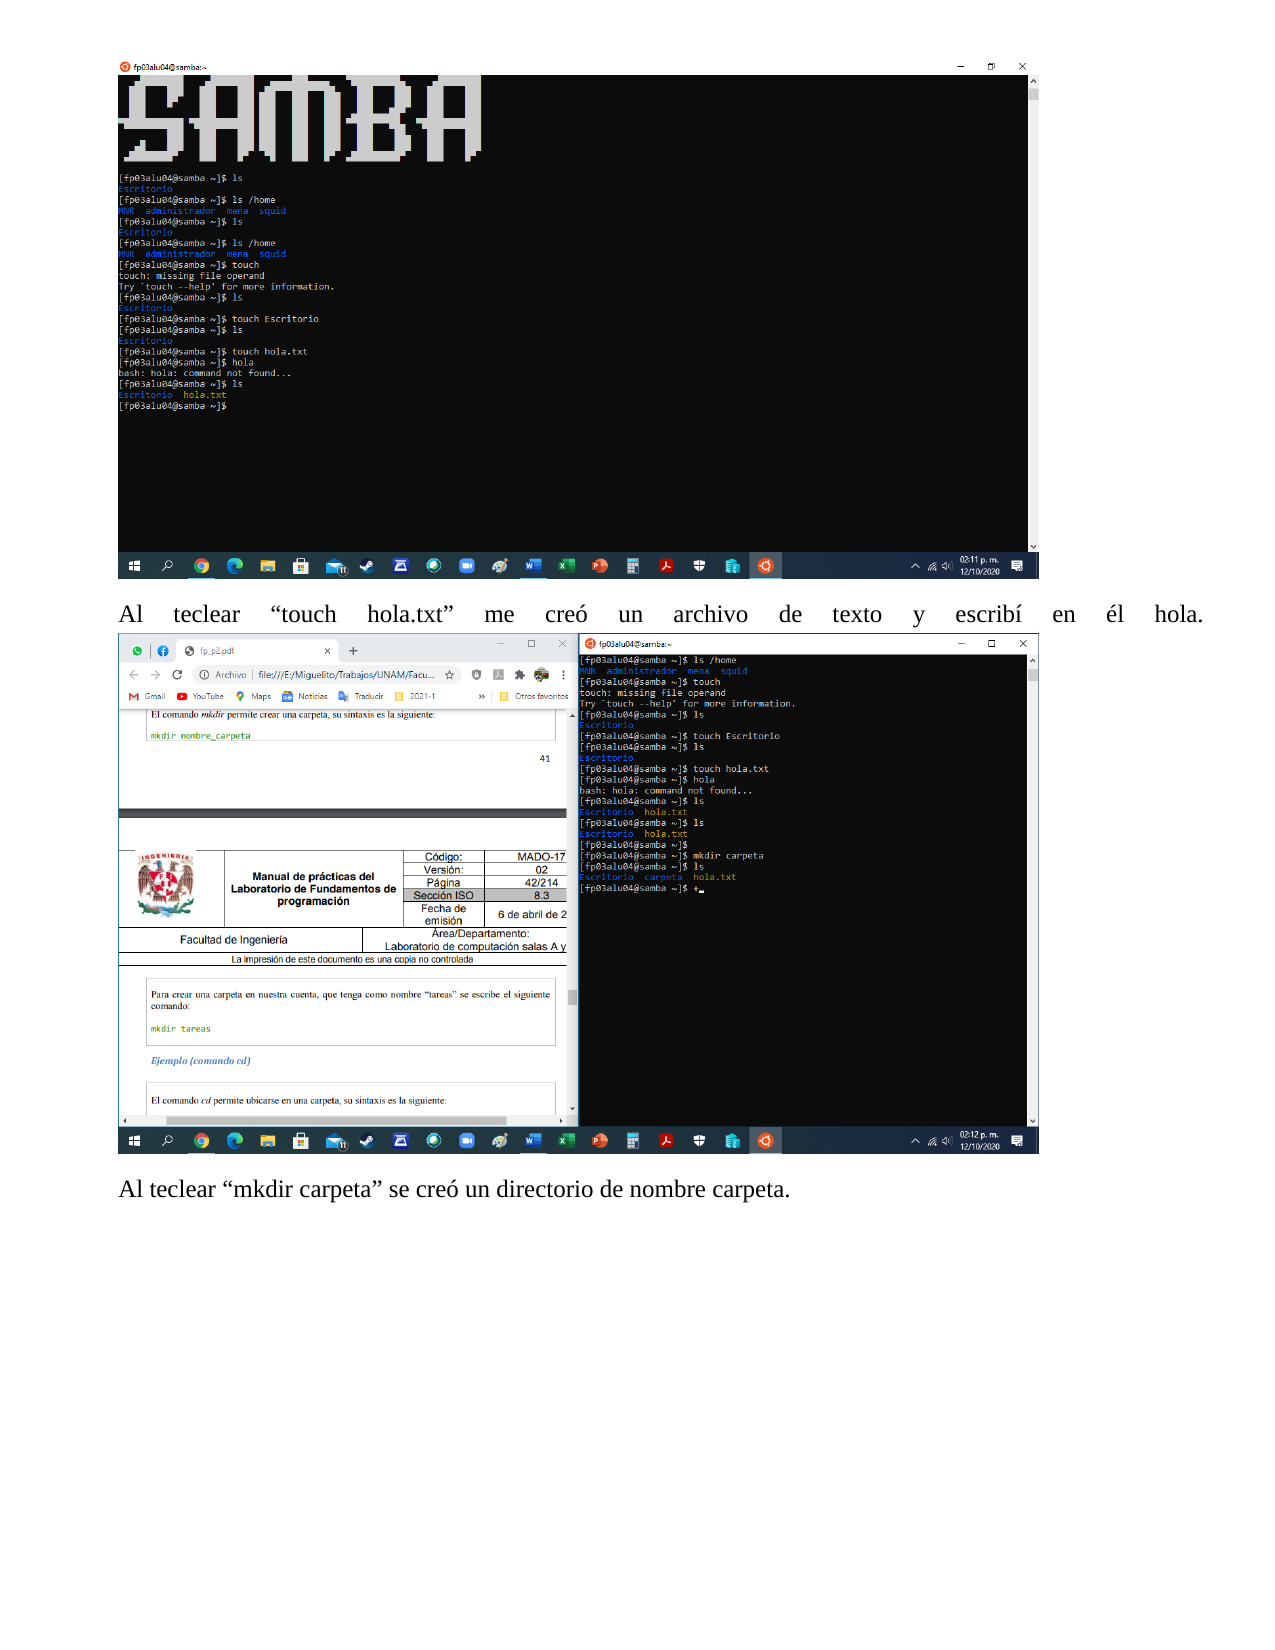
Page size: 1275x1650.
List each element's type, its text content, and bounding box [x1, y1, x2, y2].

picture [118, 633, 1039, 1154]
text Al teclear “mkdir carpeta” se creó un directorio de nombre carpeta. [118, 1174, 1205, 1203]
text Al teclear “touch hola.txt” me creó un archivo de texto y escribí en él hola. [118, 599, 1205, 1154]
picture [118, 59, 1039, 579]
